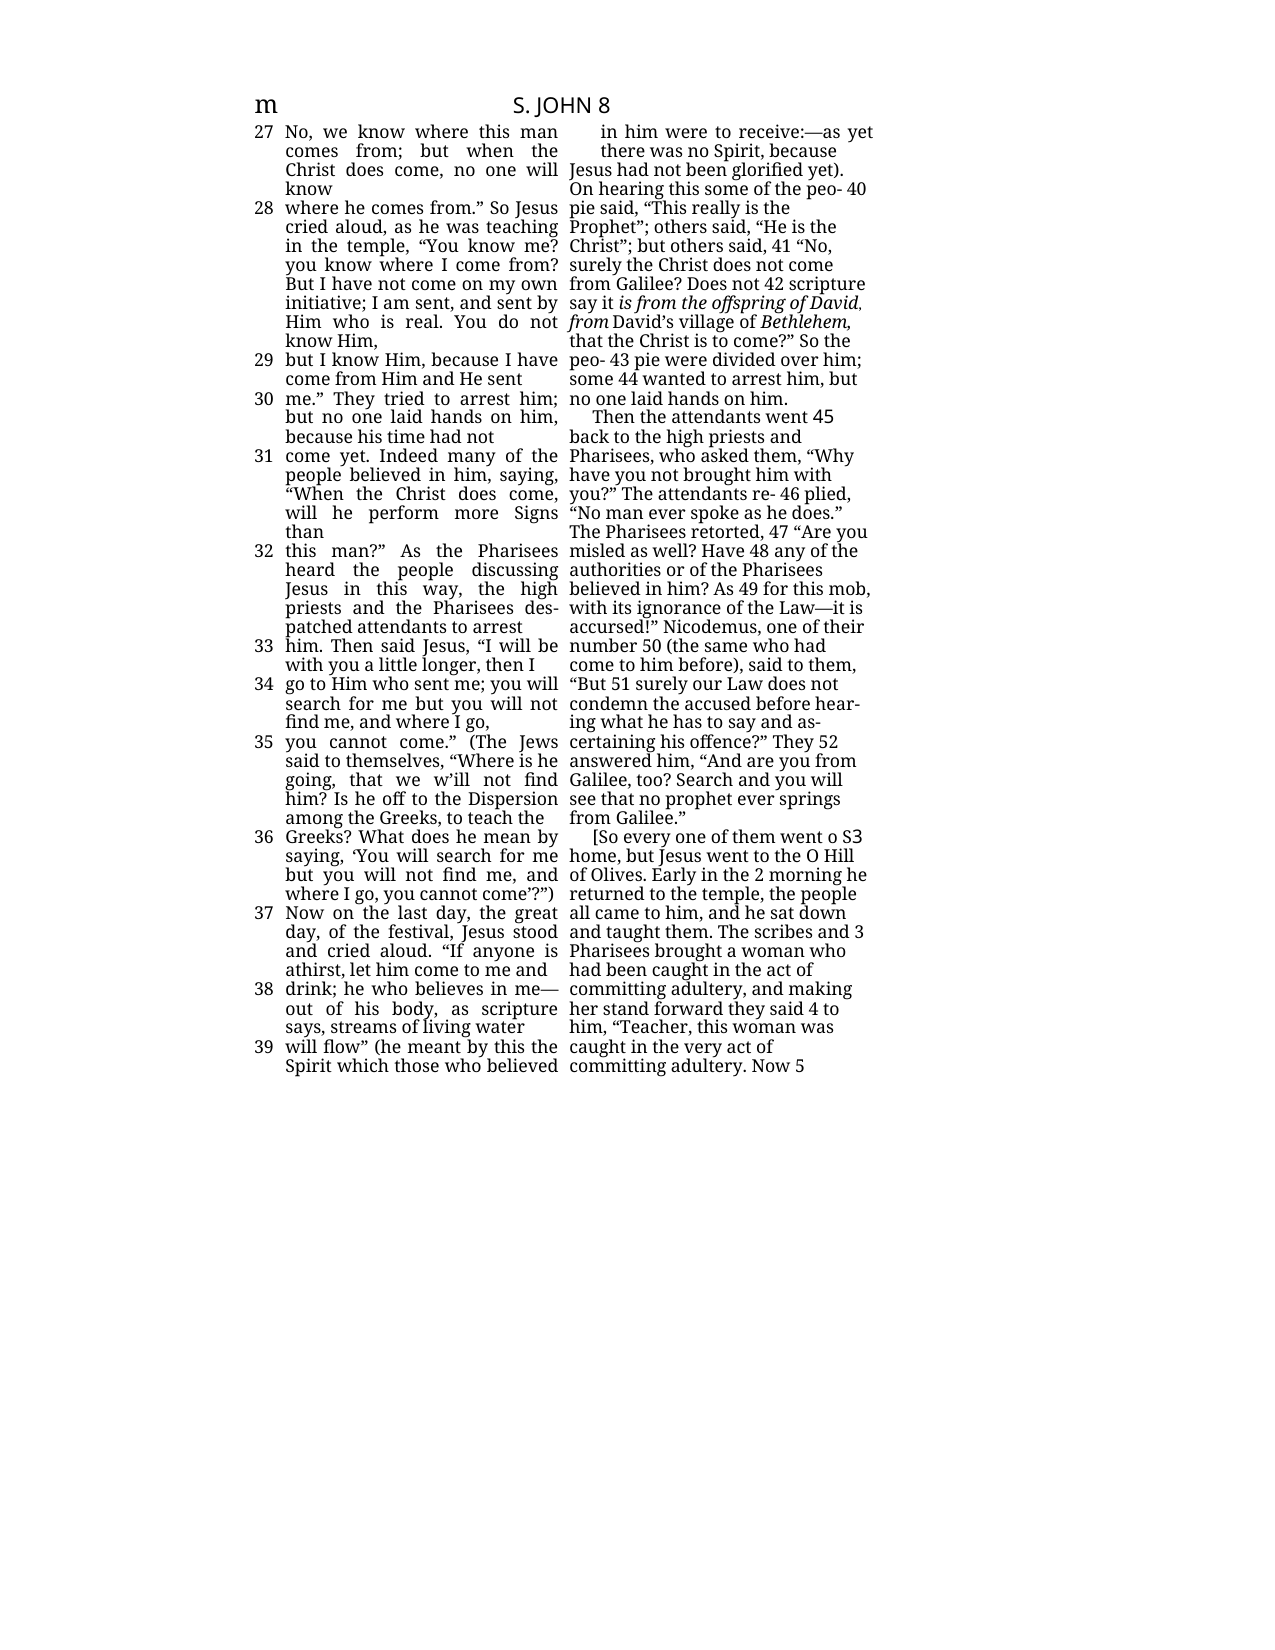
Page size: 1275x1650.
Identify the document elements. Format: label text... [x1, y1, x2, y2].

list me.” They tried to arrest him; but no one laid hands on him, because his time had not [254, 390, 558, 447]
text On hearing this some of the peo- 40 pie said, “This really is the Prophet”; others said, “He is the Christ”; but others said, 41 “No, surely the Christ does not come from Galilee? Does not 42 scripture say it is from the off­spring of David, from David’s village of Bethlehem, that the Christ is to come?” So the peo- 43 pie were divided over him; some 44 wanted to arrest him, but no one laid hands on him. [569, 180, 874, 409]
list where he comes from.” So Jesus cried aloud, as he was teaching in the temple, “You know me? you know where I come from? But I have not come on my own initiative; I am sent, and sent by Him who is real. You do not know Him, [254, 199, 558, 352]
list will flow” (he meant by this the Spirit which those who believed [254, 1038, 558, 1076]
list but I know Him, because I have come from Him and He sent [254, 352, 558, 390]
list you cannot come.” (The Jews said to themselves, “Where is he going, that we w’ill not find him? Is he off to the Dispersion among the Greeks, to teach the [254, 733, 558, 828]
list in him were to receive:—as yet there was no Spirit, because [569, 123, 874, 161]
list come yet. Indeed many of the people believed in him, saying, “When the Christ does come, will he perform more Signs than [254, 447, 558, 542]
text Jesus had not been glorified yet). [569, 161, 874, 180]
list drink; he who believes in me— out of his body, as scripture says, streams of living water [254, 981, 558, 1038]
list Now on the last day, the great day, of the festival, Jesus stood and cried aloud. “If anyone is athirst, let him come to me and [254, 904, 558, 981]
list him. Then said Jesus, “I will be with you a little longer, then I [254, 637, 558, 676]
list No, we know where this man comes from; but when the Christ does come, no one will know [254, 123, 558, 199]
text [So every one of them went o S3 home, but Jesus went to the O Hill of Olives. Early in the 2 morning he returned to the temple, the people all came to him, and he sat down and taught them. The scribes and 3 Pharisees brought a woman who had been caught in the act of committing adultery, and mak­ing her stand forward they said 4 to him, “Teacher, this woman was caught in the very act of committing adultery. Now 5 [569, 828, 874, 1076]
list Greeks? What does he mean by saying, ‘You will search for me but you will not find me, and where I go, you cannot come’?”) [254, 828, 558, 904]
list go to Him who sent me; you will search for me but you will not find me, and where I go, [254, 676, 558, 733]
list this man?” As the Pharisees heard the people discussing Jesus in this way, the high priests and the Pharisees des­patched attendants to arrest [254, 542, 558, 637]
text Then the attendants went 45 back to the high priests and Pharisees, who asked them, “Why have you not brought him with you?” The attendants re- 46 plied, “No man ever spoke as he does.” The Pharisees retorted, 47 “Are you misled as well? Have 48 any of the authorities or of the Pharisees believed in him? As 49 for this mob, with its ignorance of the Law—it is accursed!” Nicodemus, one of their number 50 (the same who had come to him before), said to them, “But 51 surely our Law does not con­demn the accused before hear­ing what he has to say and as­certaining his offence?” They 52 answered him, “And are you from Galilee, too? Search and you will see that no prophet ever springs from Galilee.” [569, 409, 874, 828]
